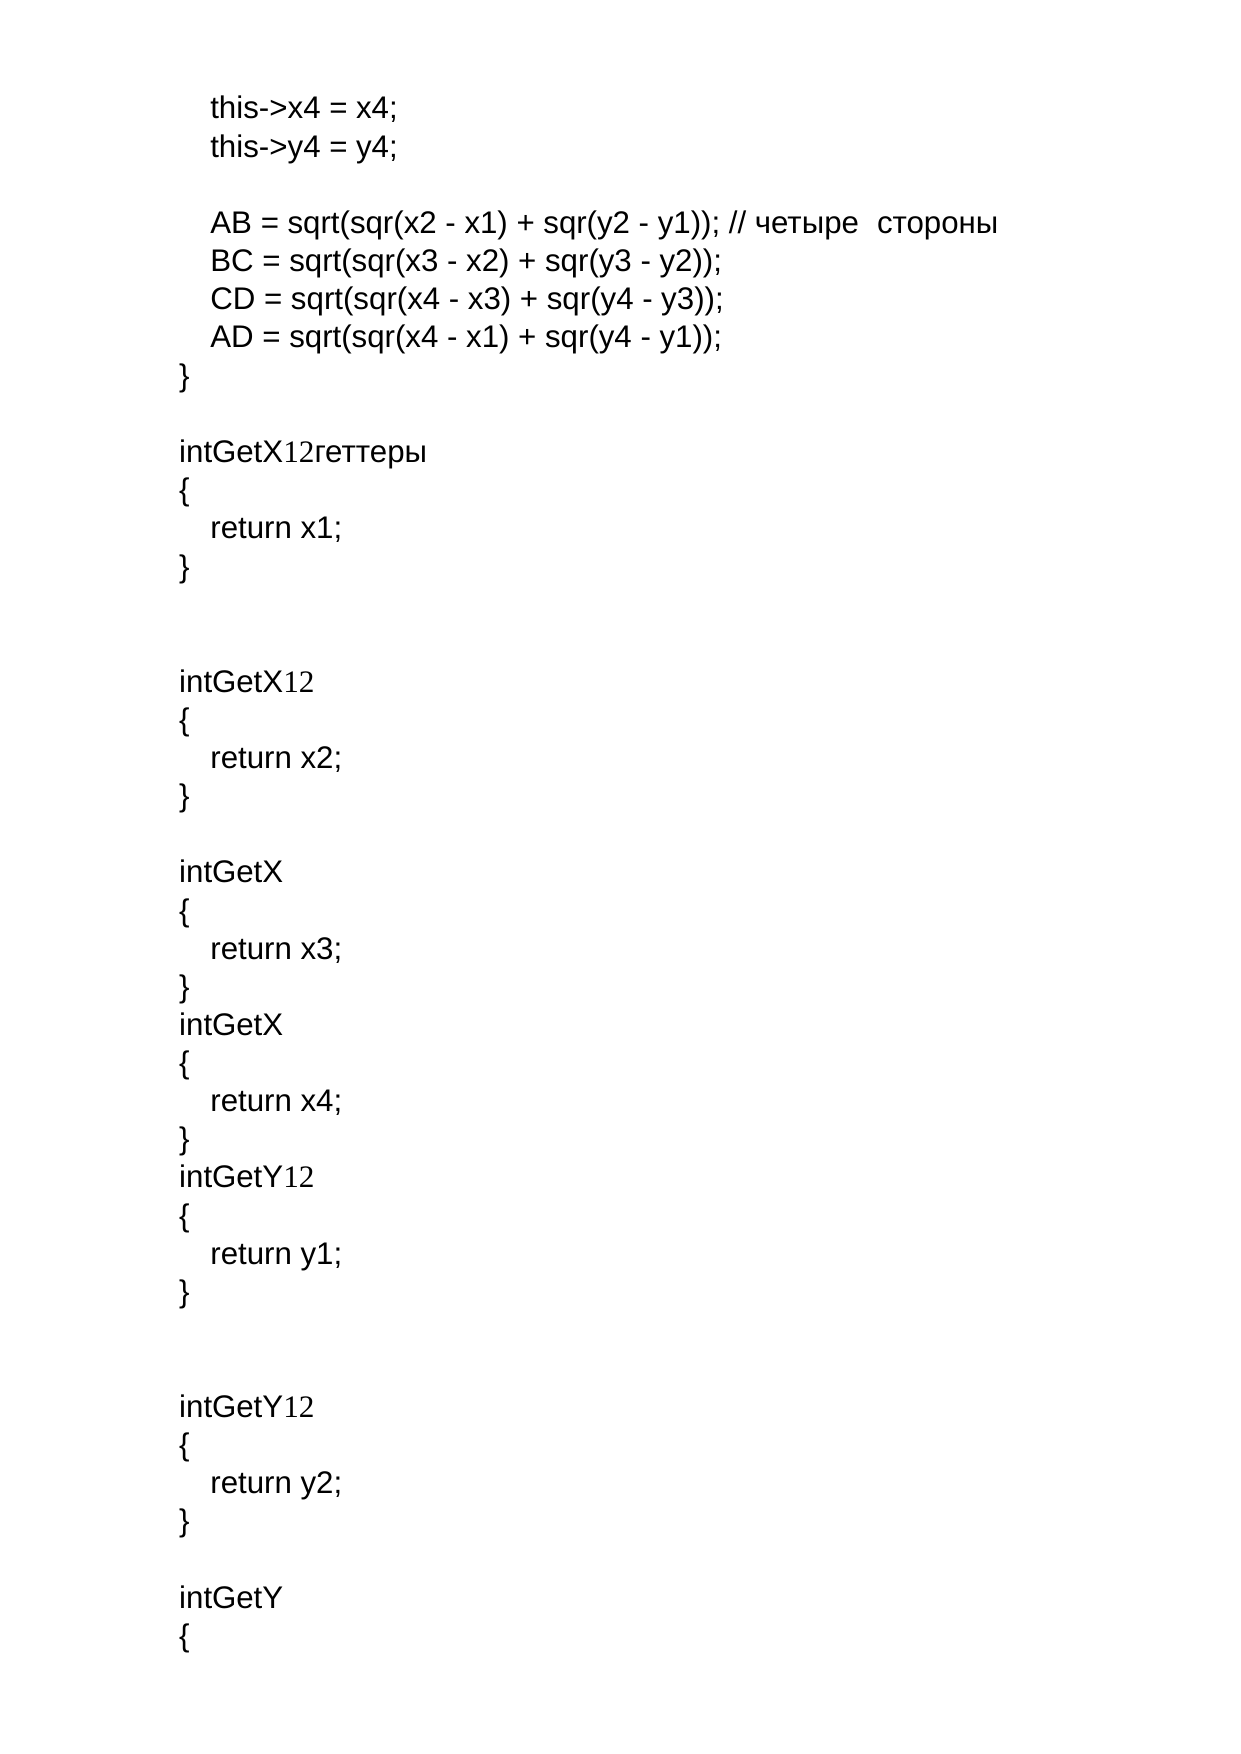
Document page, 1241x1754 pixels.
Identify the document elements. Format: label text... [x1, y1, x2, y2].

text { [148, 700, 1152, 738]
text this->y4 = y4; [148, 127, 1152, 165]
text return x2; [148, 738, 1152, 776]
text intGetX1геттеры [148, 432, 1152, 470]
text BC = sqrt(sqr(x3 - x2) + sqr(y3 - y2)); [148, 241, 1152, 279]
text AB = sqrt(sqr(x2 - x1) + sqr(y2 - y1)); // четыре стороны [148, 203, 1152, 241]
text return x3; [148, 929, 1152, 967]
text intGetY1 [148, 1158, 1152, 1196]
text CD = sqrt(sqr(x4 - x3) + sqr(y4 - y3)); [148, 279, 1152, 318]
text this->x4 = x4; [148, 88, 1152, 127]
text } [148, 1501, 1152, 1539]
text intGetX [148, 853, 1152, 891]
text { [148, 470, 1152, 508]
text AD = sqrt(sqr(x4 - x1) + sqr(y4 - y1)); [148, 318, 1152, 356]
text { [148, 1196, 1152, 1234]
text intGetX [148, 1005, 1152, 1043]
text { [148, 1043, 1152, 1081]
text { [148, 1425, 1152, 1463]
text } [148, 1119, 1152, 1158]
text } [148, 547, 1152, 585]
text } [148, 776, 1152, 814]
text return y2; [148, 1463, 1152, 1501]
text return x1; [148, 508, 1152, 547]
text return x4; [148, 1081, 1152, 1119]
text intGetY [148, 1578, 1152, 1616]
text } [148, 1272, 1152, 1310]
text } [148, 356, 1152, 394]
text } [148, 967, 1152, 1005]
text intGetY1 [148, 1387, 1152, 1425]
text { [148, 891, 1152, 929]
text { [148, 1616, 1152, 1654]
text return y1; [148, 1234, 1152, 1272]
text intGetX1 [148, 662, 1152, 700]
